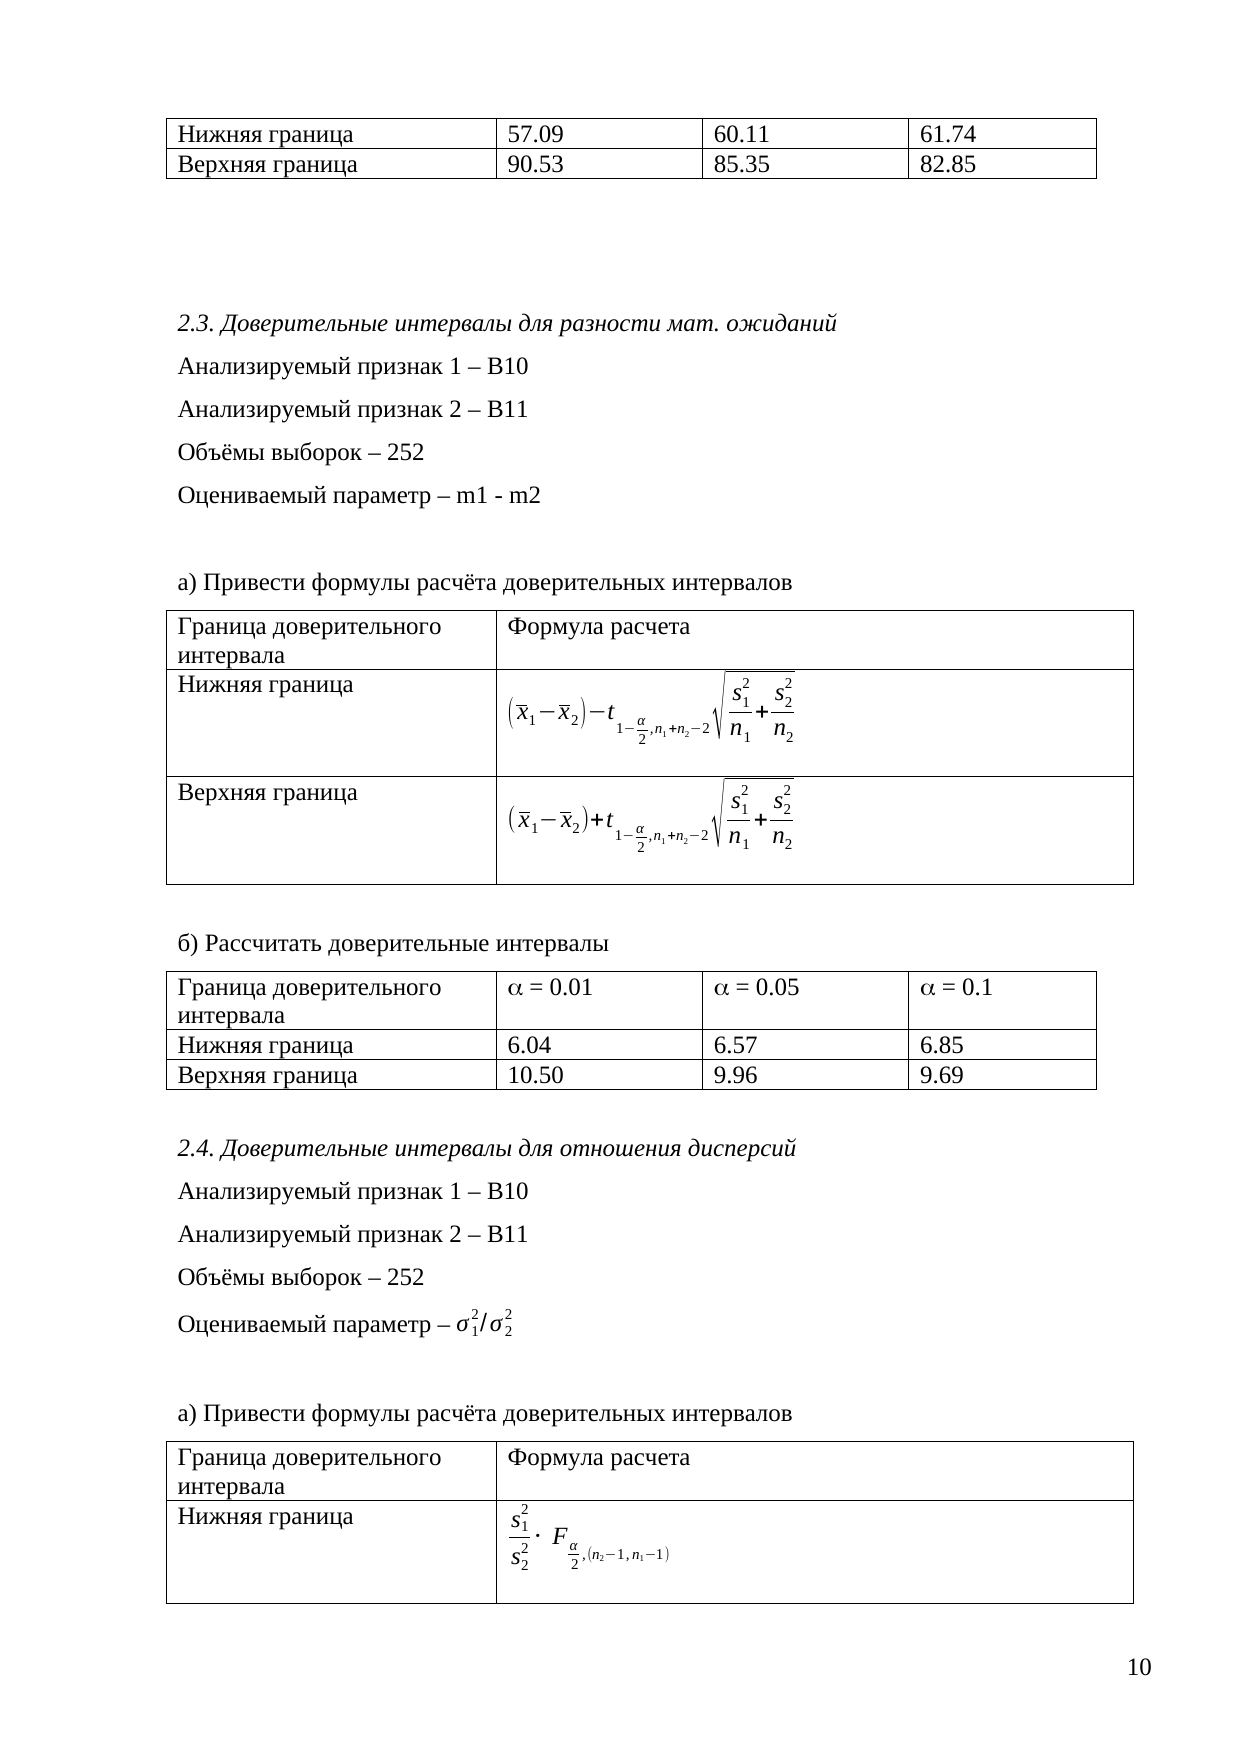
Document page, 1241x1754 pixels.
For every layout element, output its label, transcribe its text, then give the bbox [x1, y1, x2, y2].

table_cell [497, 777, 1133, 883]
table_cell Нижняя граница [167, 1030, 496, 1059]
table_cell 60.11 [703, 119, 908, 148]
table_cell Нижняя граница [167, 119, 496, 148]
table_cell Верхняя граница [167, 1060, 496, 1089]
table_cell 6.85 [909, 1030, 1096, 1059]
table_cell [497, 1501, 1133, 1603]
table_cell 85.35 [703, 149, 908, 178]
table_cell 6.04 [497, 1030, 702, 1059]
table_cell 10.50 [497, 1060, 702, 1089]
text Объёмы выборок – 252 [177, 437, 1152, 466]
text Оцениваемый параметр – m1 - m2 [177, 481, 1152, 509]
table_cell 90.53 [497, 149, 702, 178]
text Анализируемый признак 1 – B10 [177, 351, 1152, 380]
table_cell 9.69 [909, 1060, 1096, 1089]
table_header Формула расчета [497, 611, 1133, 668]
text 2.4. Доверительные интервалы для отношения дисперсий [177, 1133, 1152, 1162]
table_header  = 0.1 [909, 972, 1096, 1029]
table_header  = 0.05 [703, 972, 908, 1029]
table_header  = 0.01 [497, 972, 702, 1029]
text Объёмы выборок – 252 [177, 1262, 1152, 1291]
text а) Привести формулы расчёта доверительных интервалов [177, 1398, 1152, 1427]
text Оцениваемый параметр – [177, 1306, 1152, 1341]
table_cell 6.57 [703, 1030, 908, 1059]
table_cell 9.96 [703, 1060, 908, 1089]
table_cell Нижняя граница [167, 1501, 496, 1603]
table_cell 82.85 [909, 149, 1096, 178]
text б) Рассчитать доверительные интервалы [177, 928, 1152, 956]
table_header Граница доверительного интервала [167, 611, 496, 668]
text Анализируемый признак 1 – B10 [177, 1176, 1152, 1205]
text Анализируемый признак 2 – B11 [177, 394, 1152, 423]
table_header Граница доверительного интервала [167, 972, 496, 1029]
table_cell Верхняя граница [167, 149, 496, 178]
table_cell Верхняя граница [167, 777, 496, 883]
table_cell Нижняя граница [167, 670, 496, 776]
table_cell 57.09 [497, 119, 702, 148]
table_cell [497, 670, 1133, 776]
text а) Привести формулы расчёта доверительных интервалов [177, 567, 1152, 596]
table_cell 61.74 [909, 119, 1096, 148]
text Анализируемый признак 2 – B11 [177, 1219, 1152, 1248]
table_header Формула расчета [497, 1442, 1133, 1500]
table_header Граница доверительного интервала [167, 1442, 496, 1500]
text 2.3. Доверительные интервалы для разности мат. ожиданий [177, 308, 1152, 337]
